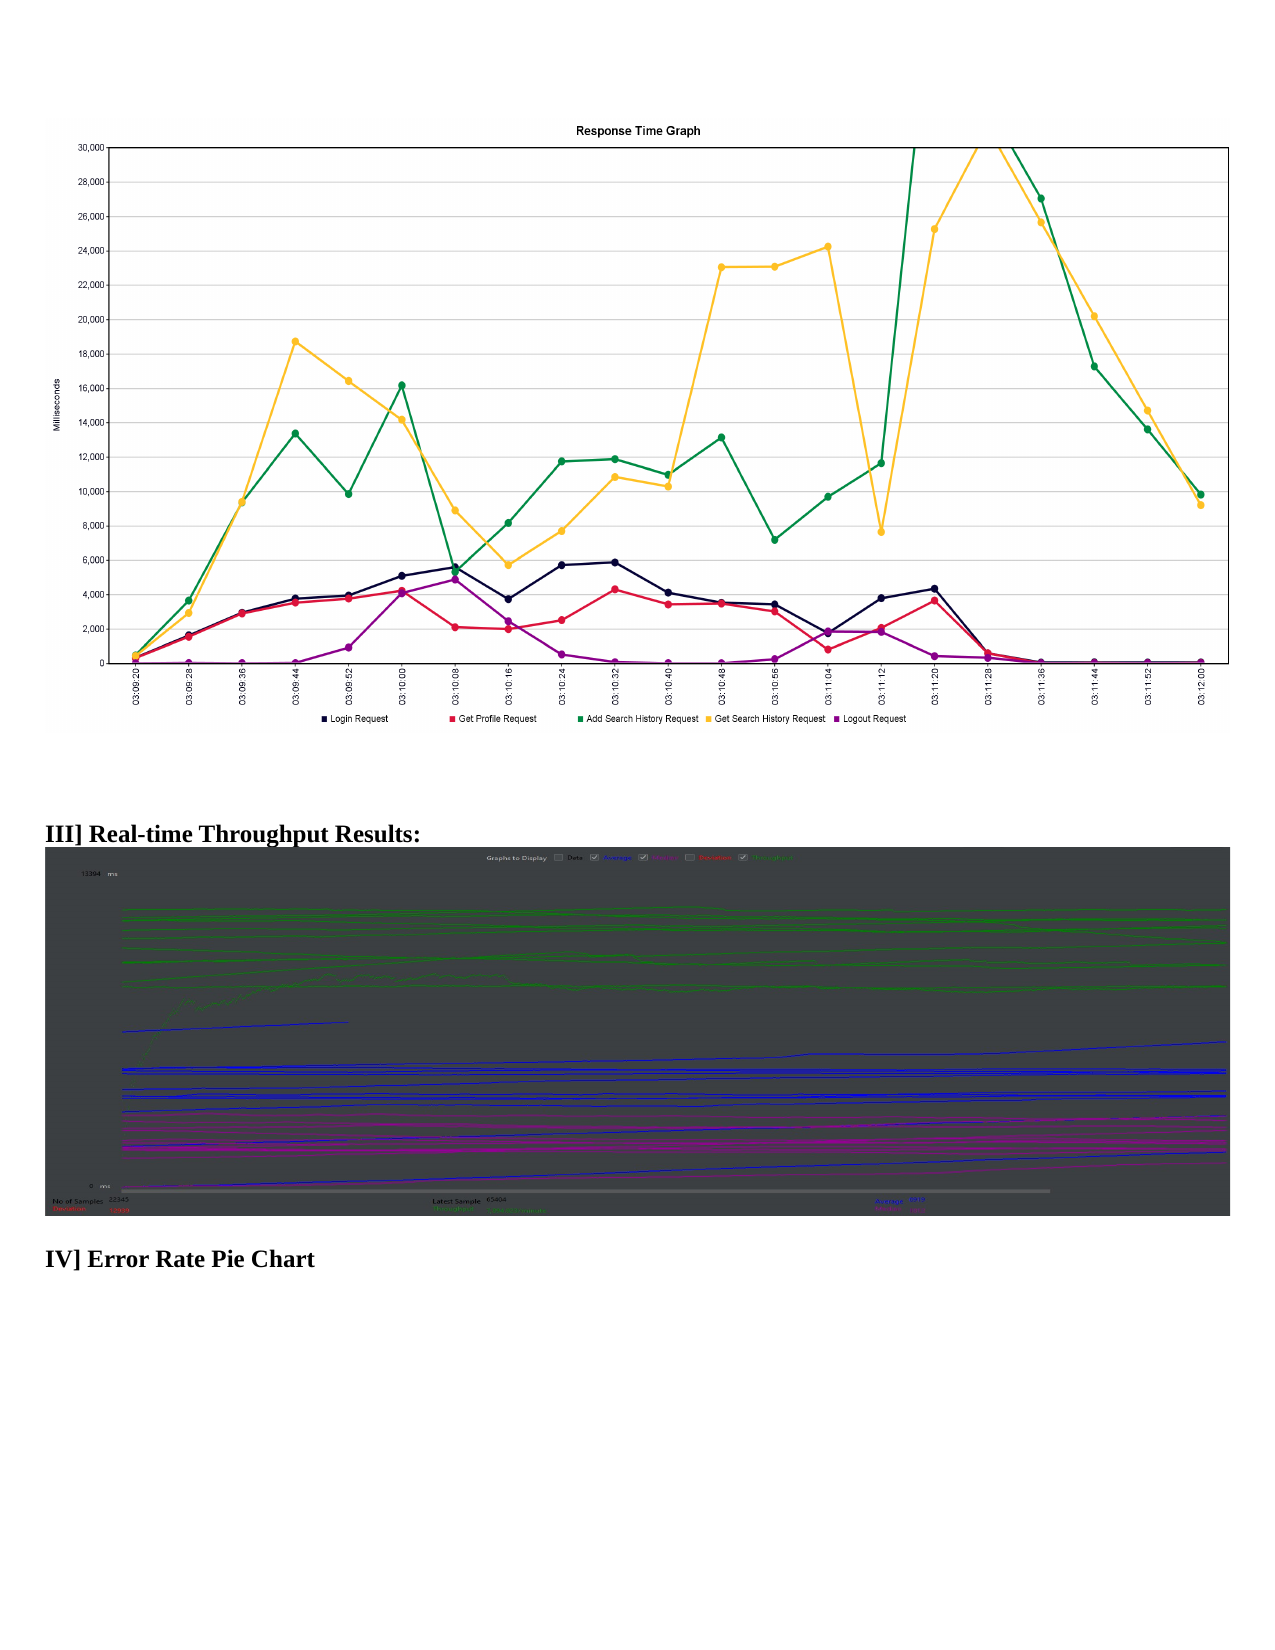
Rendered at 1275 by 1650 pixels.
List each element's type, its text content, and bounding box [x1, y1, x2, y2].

picture [45, 118, 1230, 733]
text IV] Error Rate Pie Chart [45, 1244, 1230, 1273]
picture [45, 847, 1230, 1216]
text III] Real-time Throughput Results: [45, 819, 1230, 847]
